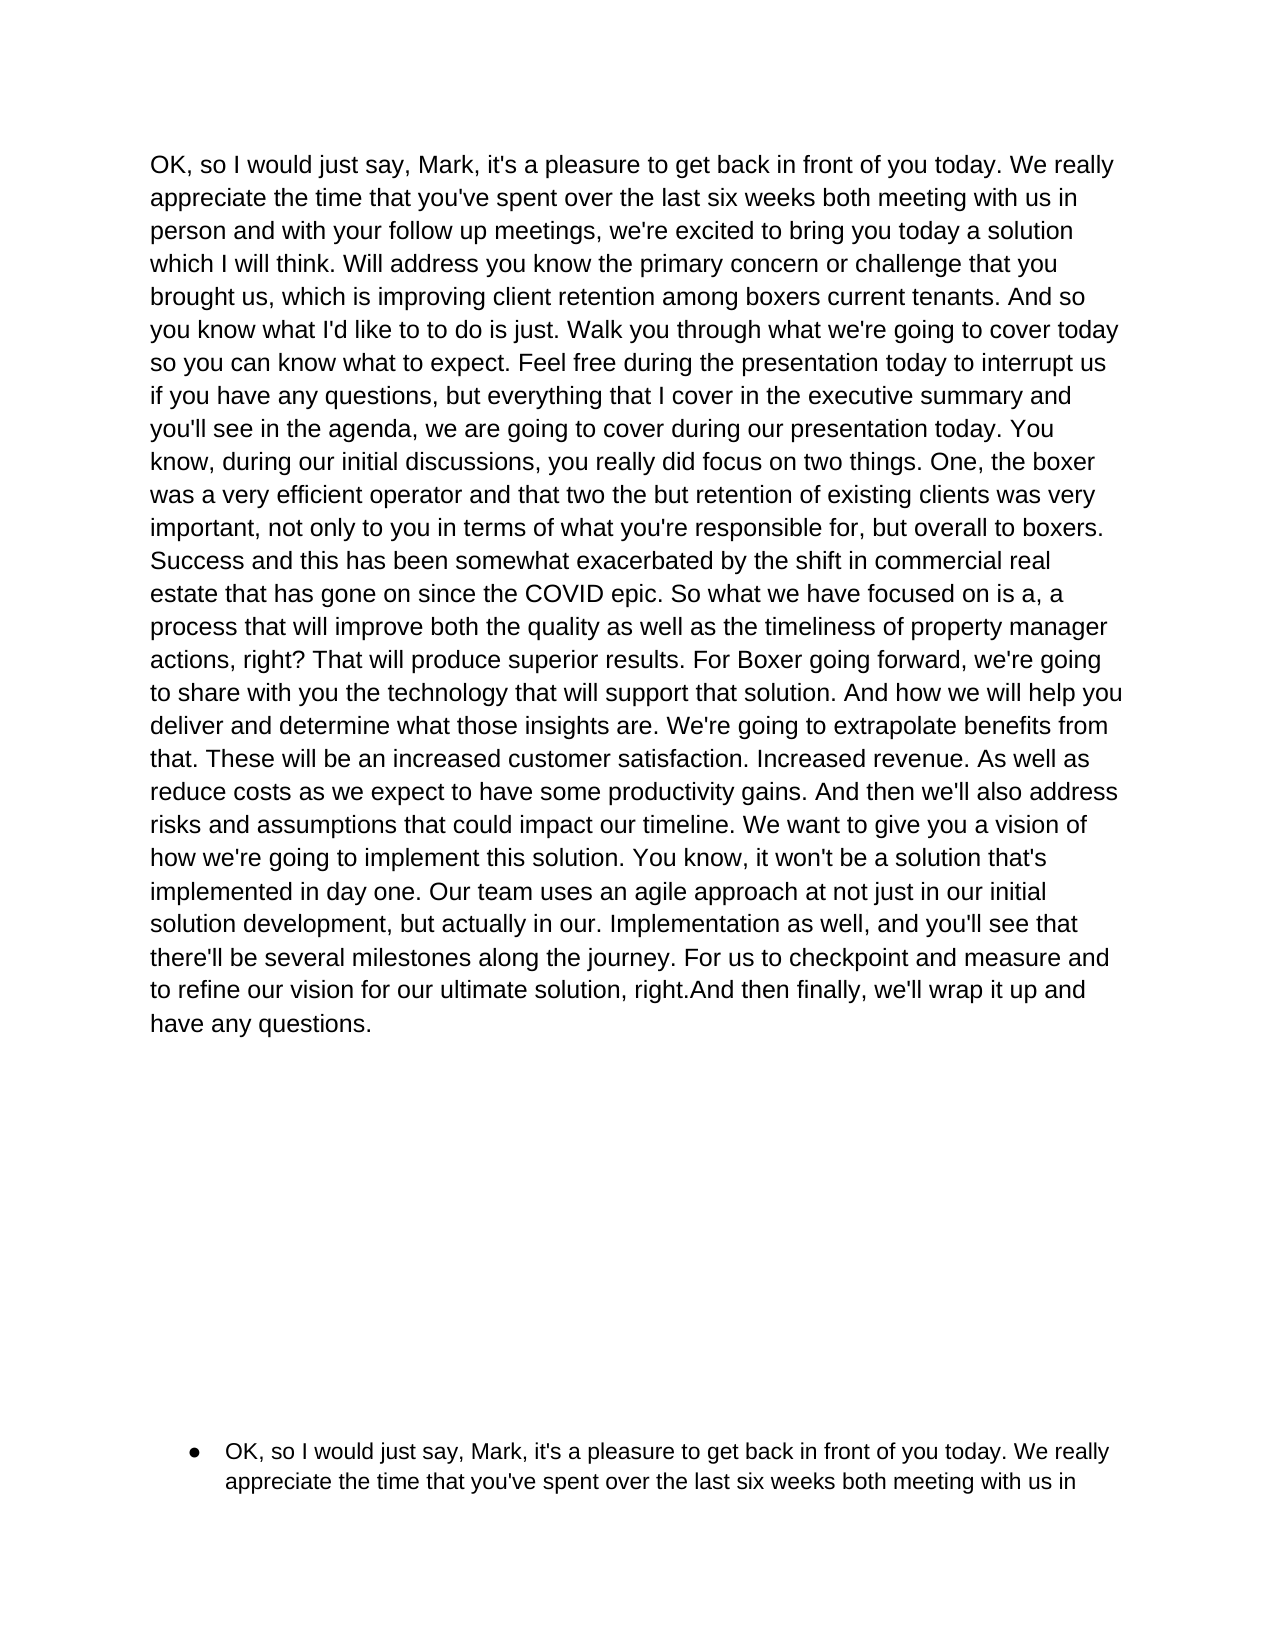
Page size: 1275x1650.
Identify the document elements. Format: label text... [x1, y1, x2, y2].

text OK, so I would just say, Mark, it's a pleasure to get back in front of you today. We really appreciate the time that you've spent over the last six weeks both meeting with us in person and with your follow up meetings, we're excited to bring you today a solution which I will think. Will address you know the primary concern or challenge that you brought us, which is improving client retention among boxers current tenants. And so you know what I'd like to to do is just. Walk you through what we're going to cover today so you can know what to expect. Feel free during the presentation today to interrupt us if you have any questions, but everything that I cover in the executive summary and you'll see in the agenda, we are going to cover during our presentation today. You know, during our initial discussions, you really did focus on two things. One, the boxer was a very efficient operator and that two the but retention of existing clients was very important, not only to you in terms of what you're responsible for, but overall to boxers. Success and this has been somewhat exacerbated by the shift in commercial real estate that has gone on since the COVID epic. So what we have focused on is a, a process that will improve both the quality as well as the timeliness of property manager actions, right? That will produce superior results. For Boxer going forward, we're going to share with you the technology that will support that solution. And how we will help you deliver and determine what those insights are. We're going to extrapolate benefits from that. These will be an increased customer satisfaction. Increased revenue. As well as reduce costs as we expect to have some productivity gains. And then we'll also address risks and assumptions that could impact our timeline. We want to give you a vision of how we're going to implement this solution. You know, it won't be a solution that's implemented in day one. Our team uses an agile approach at not just in our initial solution development, but actually in our. Implementation as well, and you'll see that there'll be several milestones along the journey. For us to checkpoint and measure and to refine our vision for our ultimate solution, right.And then finally, we'll wrap it up and have any questions. [150, 150, 1125, 1037]
list OK, so I would just say, Mark, it's a pleasure to get back in front of you today. We really appreciate the time that you've spent over the last six weeks both meeting with us in [187, 1438, 1125, 1494]
